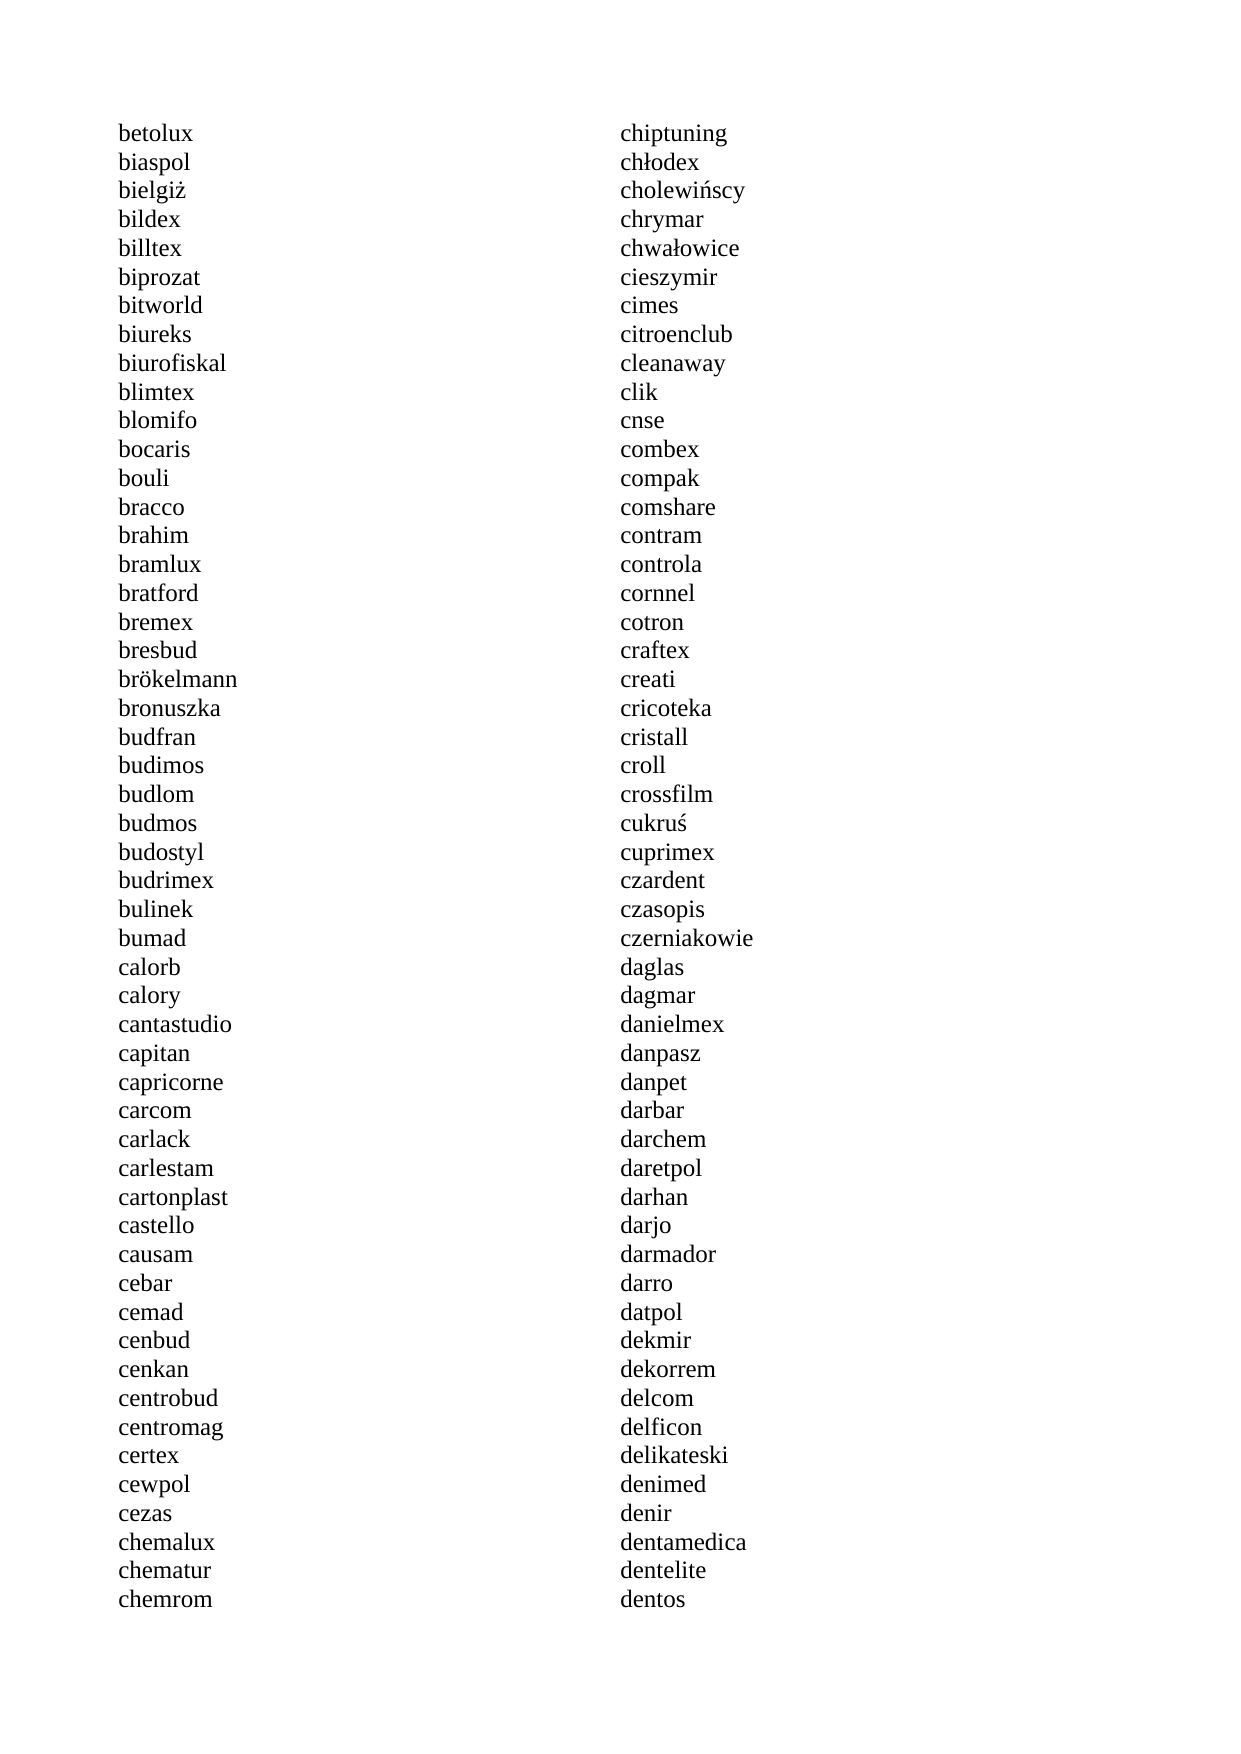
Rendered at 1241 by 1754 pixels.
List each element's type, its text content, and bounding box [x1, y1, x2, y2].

text clik [620, 377, 1122, 406]
text crossfilm [620, 779, 1122, 808]
text budrimex [118, 866, 620, 894]
text chrymar [620, 204, 1122, 233]
text cartonplast [118, 1182, 620, 1211]
text calorb [118, 952, 620, 981]
text czardent [620, 866, 1122, 894]
text darmador [620, 1239, 1122, 1268]
text bronuszka [118, 693, 620, 722]
text delficon [620, 1412, 1122, 1441]
text causam [118, 1239, 620, 1268]
text datpol [620, 1297, 1122, 1326]
text bramlux [118, 549, 620, 578]
text citroenclub [620, 319, 1122, 348]
text czerniakowie [620, 923, 1122, 952]
text contram [620, 521, 1122, 549]
text delcom [620, 1383, 1122, 1412]
text carlestam [118, 1153, 620, 1182]
text darhan [620, 1182, 1122, 1211]
text chemalux [118, 1527, 620, 1556]
text delikateski [620, 1441, 1122, 1469]
text danpasz [620, 1038, 1122, 1067]
text cuprimex [620, 837, 1122, 866]
text cenkan [118, 1354, 620, 1383]
text bouli [118, 463, 620, 492]
text budostyl [118, 837, 620, 866]
text budlom [118, 779, 620, 808]
text danpet [620, 1067, 1122, 1096]
text carcom [118, 1096, 620, 1124]
text chwałowice [620, 233, 1122, 262]
text centrobud [118, 1383, 620, 1412]
text cnse [620, 406, 1122, 434]
text budfran [118, 722, 620, 751]
text budmos [118, 808, 620, 837]
text chematur [118, 1556, 620, 1584]
text chemrom [118, 1584, 620, 1613]
text cotron [620, 607, 1122, 636]
text dentelite [620, 1556, 1122, 1584]
text cimes [620, 291, 1122, 319]
text cukruś [620, 808, 1122, 837]
text cricoteka [620, 693, 1122, 722]
text centromag [118, 1412, 620, 1441]
text daretpol [620, 1153, 1122, 1182]
text bracco [118, 492, 620, 521]
text billtex [118, 233, 620, 262]
text bocaris [118, 434, 620, 463]
text danielmex [620, 1009, 1122, 1038]
text cristall [620, 722, 1122, 751]
text bresbud [118, 636, 620, 664]
text dagmar [620, 981, 1122, 1009]
text darchem [620, 1124, 1122, 1153]
text creati [620, 664, 1122, 693]
text bildex [118, 204, 620, 233]
text craftex [620, 636, 1122, 664]
text bratford [118, 578, 620, 607]
text daglas [620, 952, 1122, 981]
text cieszymir [620, 262, 1122, 291]
text brahim [118, 521, 620, 549]
text budimos [118, 751, 620, 779]
text denir [620, 1498, 1122, 1527]
text bumad [118, 923, 620, 952]
text cantastudio [118, 1009, 620, 1038]
text cornnel [620, 578, 1122, 607]
text dekorrem [620, 1354, 1122, 1383]
text carlack [118, 1124, 620, 1153]
text calory [118, 981, 620, 1009]
text darro [620, 1268, 1122, 1297]
text cezas [118, 1498, 620, 1527]
text biprozat [118, 262, 620, 291]
text denimed [620, 1469, 1122, 1498]
text combex [620, 434, 1122, 463]
text chiptuning [620, 118, 1122, 147]
text chłodex [620, 147, 1122, 176]
text darjo [620, 1211, 1122, 1239]
text bremex [118, 607, 620, 636]
text capricorne [118, 1067, 620, 1096]
text betolux [118, 118, 620, 147]
text blimtex [118, 377, 620, 406]
text controla [620, 549, 1122, 578]
text castello [118, 1211, 620, 1239]
text cewpol [118, 1469, 620, 1498]
text brökelmann [118, 664, 620, 693]
text dentamedica [620, 1527, 1122, 1556]
text compak [620, 463, 1122, 492]
text darbar [620, 1096, 1122, 1124]
text cebar [118, 1268, 620, 1297]
text certex [118, 1441, 620, 1469]
text biaspol [118, 147, 620, 176]
text cleanaway [620, 348, 1122, 377]
text biurofiskal [118, 348, 620, 377]
text dekmir [620, 1326, 1122, 1354]
text bielgiż [118, 176, 620, 204]
text blomifo [118, 406, 620, 434]
text cholewińscy [620, 176, 1122, 204]
text croll [620, 751, 1122, 779]
text bitworld [118, 291, 620, 319]
text czasopis [620, 894, 1122, 923]
text capitan [118, 1038, 620, 1067]
text comshare [620, 492, 1122, 521]
text dentos [620, 1584, 1122, 1613]
text bulinek [118, 894, 620, 923]
text biureks [118, 319, 620, 348]
text cenbud [118, 1326, 620, 1354]
text cemad [118, 1297, 620, 1326]
